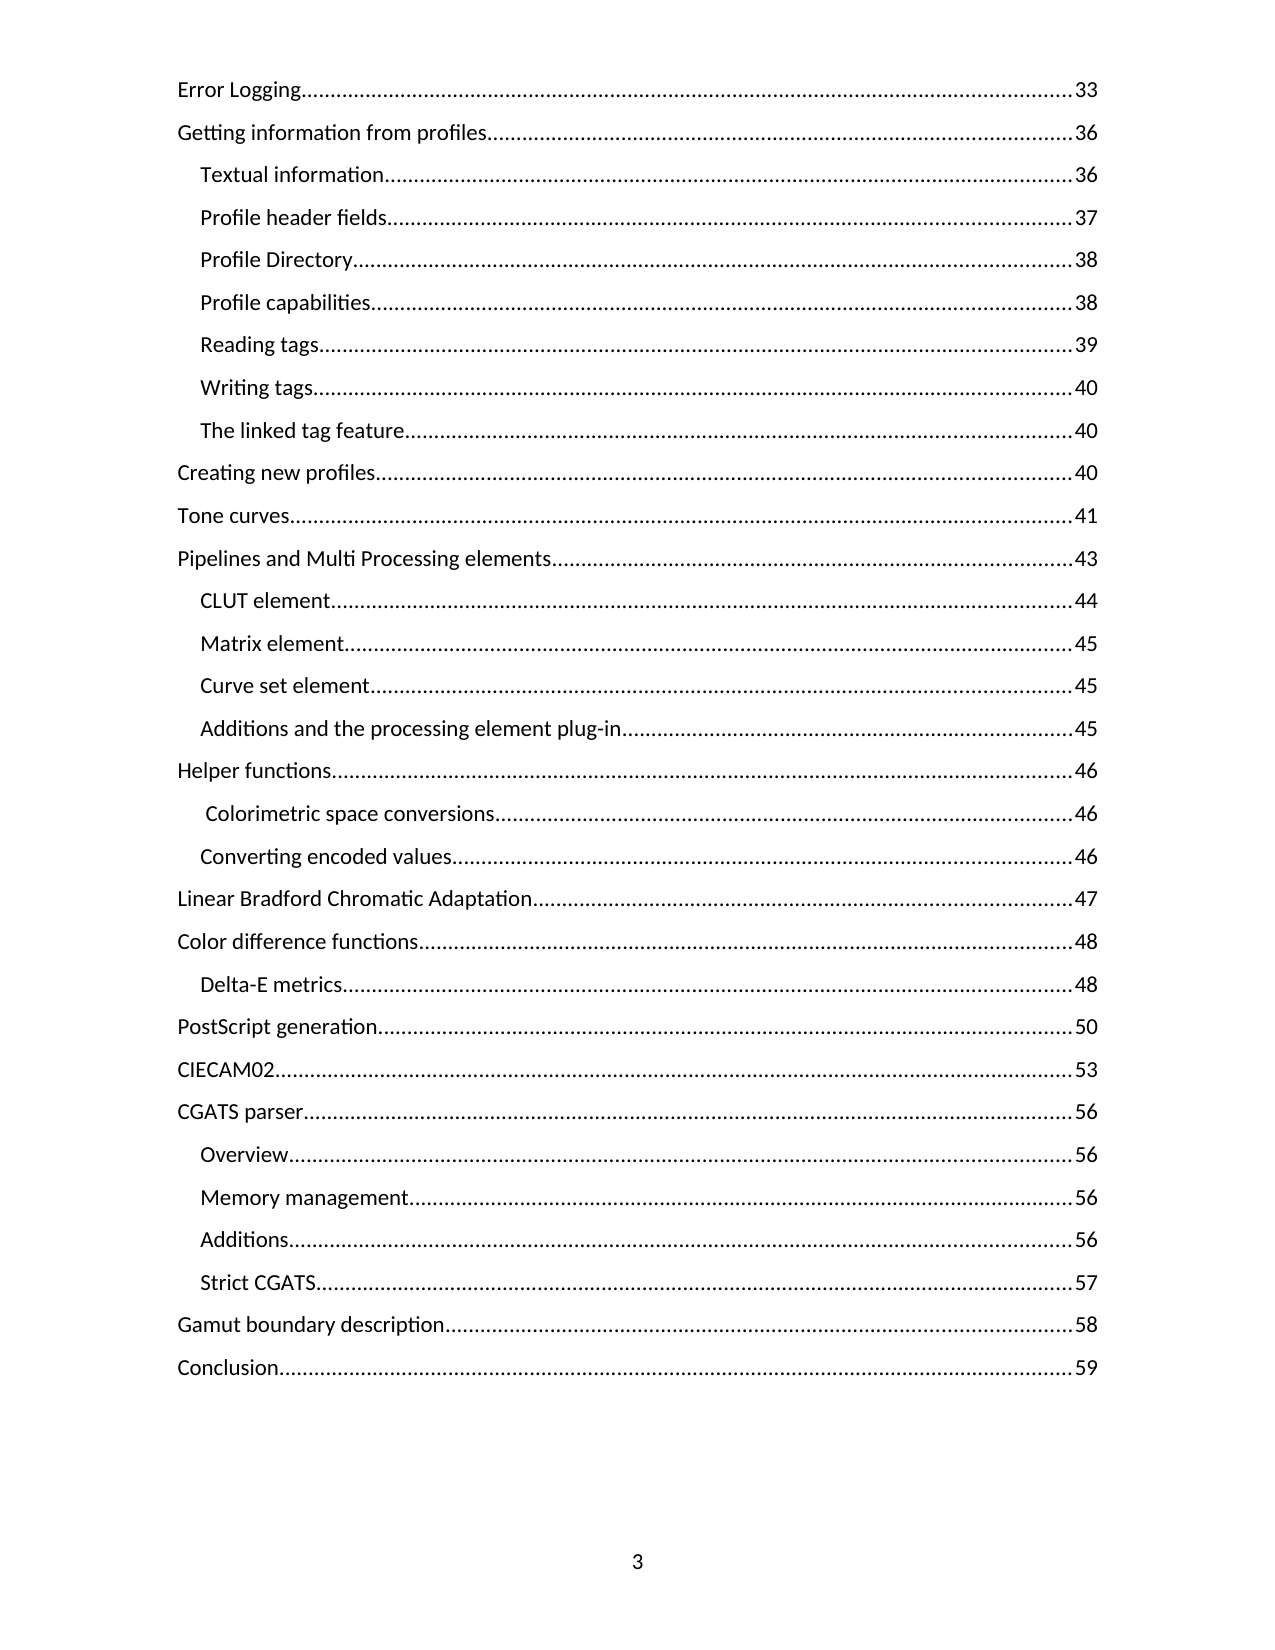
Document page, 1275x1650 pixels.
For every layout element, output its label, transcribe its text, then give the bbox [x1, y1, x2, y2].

text PostScript generation 50 [177, 1012, 1098, 1040]
text Gamut boundary description 58 [177, 1311, 1098, 1338]
text Additions and the processing element plug-in 45 [200, 714, 1098, 742]
text Strict CGATS 57 [200, 1268, 1098, 1296]
text CGATS parser 56 [177, 1097, 1098, 1126]
text Creating new profiles 40 [177, 458, 1098, 486]
text Tone curves 41 [177, 501, 1098, 529]
text Profile header fields 37 [200, 203, 1098, 231]
text Converting encoded values 46 [200, 842, 1098, 870]
text Overview 56 [200, 1140, 1098, 1168]
text CIECAM02 53 [177, 1055, 1098, 1083]
text Linear Bradford Chromatic Adaptation 47 [177, 884, 1098, 912]
text Matrix element 45 [200, 629, 1098, 657]
text Conclusion 59 [177, 1353, 1098, 1381]
text Delta-E metrics 48 [200, 970, 1098, 998]
text The linked tag feature 40 [200, 416, 1098, 444]
text Pipelines and Multi Processing elements 43 [177, 544, 1098, 572]
text CLUT element 44 [200, 586, 1098, 614]
text Curve set element 45 [200, 671, 1098, 699]
text Additions 56 [200, 1225, 1098, 1253]
text Memory management 56 [200, 1183, 1098, 1211]
text Textual information 36 [200, 160, 1098, 188]
text Getting information from profiles 36 [177, 118, 1098, 146]
text Helper functions 46 [177, 757, 1098, 785]
text Error Logging 33 [177, 75, 1098, 103]
text Writing tags 40 [200, 373, 1098, 401]
text Color difference functions 48 [177, 927, 1098, 955]
text Reading tags 39 [200, 331, 1098, 359]
text Profile capabilities 38 [200, 288, 1098, 316]
text Colorimetric space conversions 46 [200, 799, 1098, 827]
text Profile Directory 38 [200, 245, 1098, 273]
